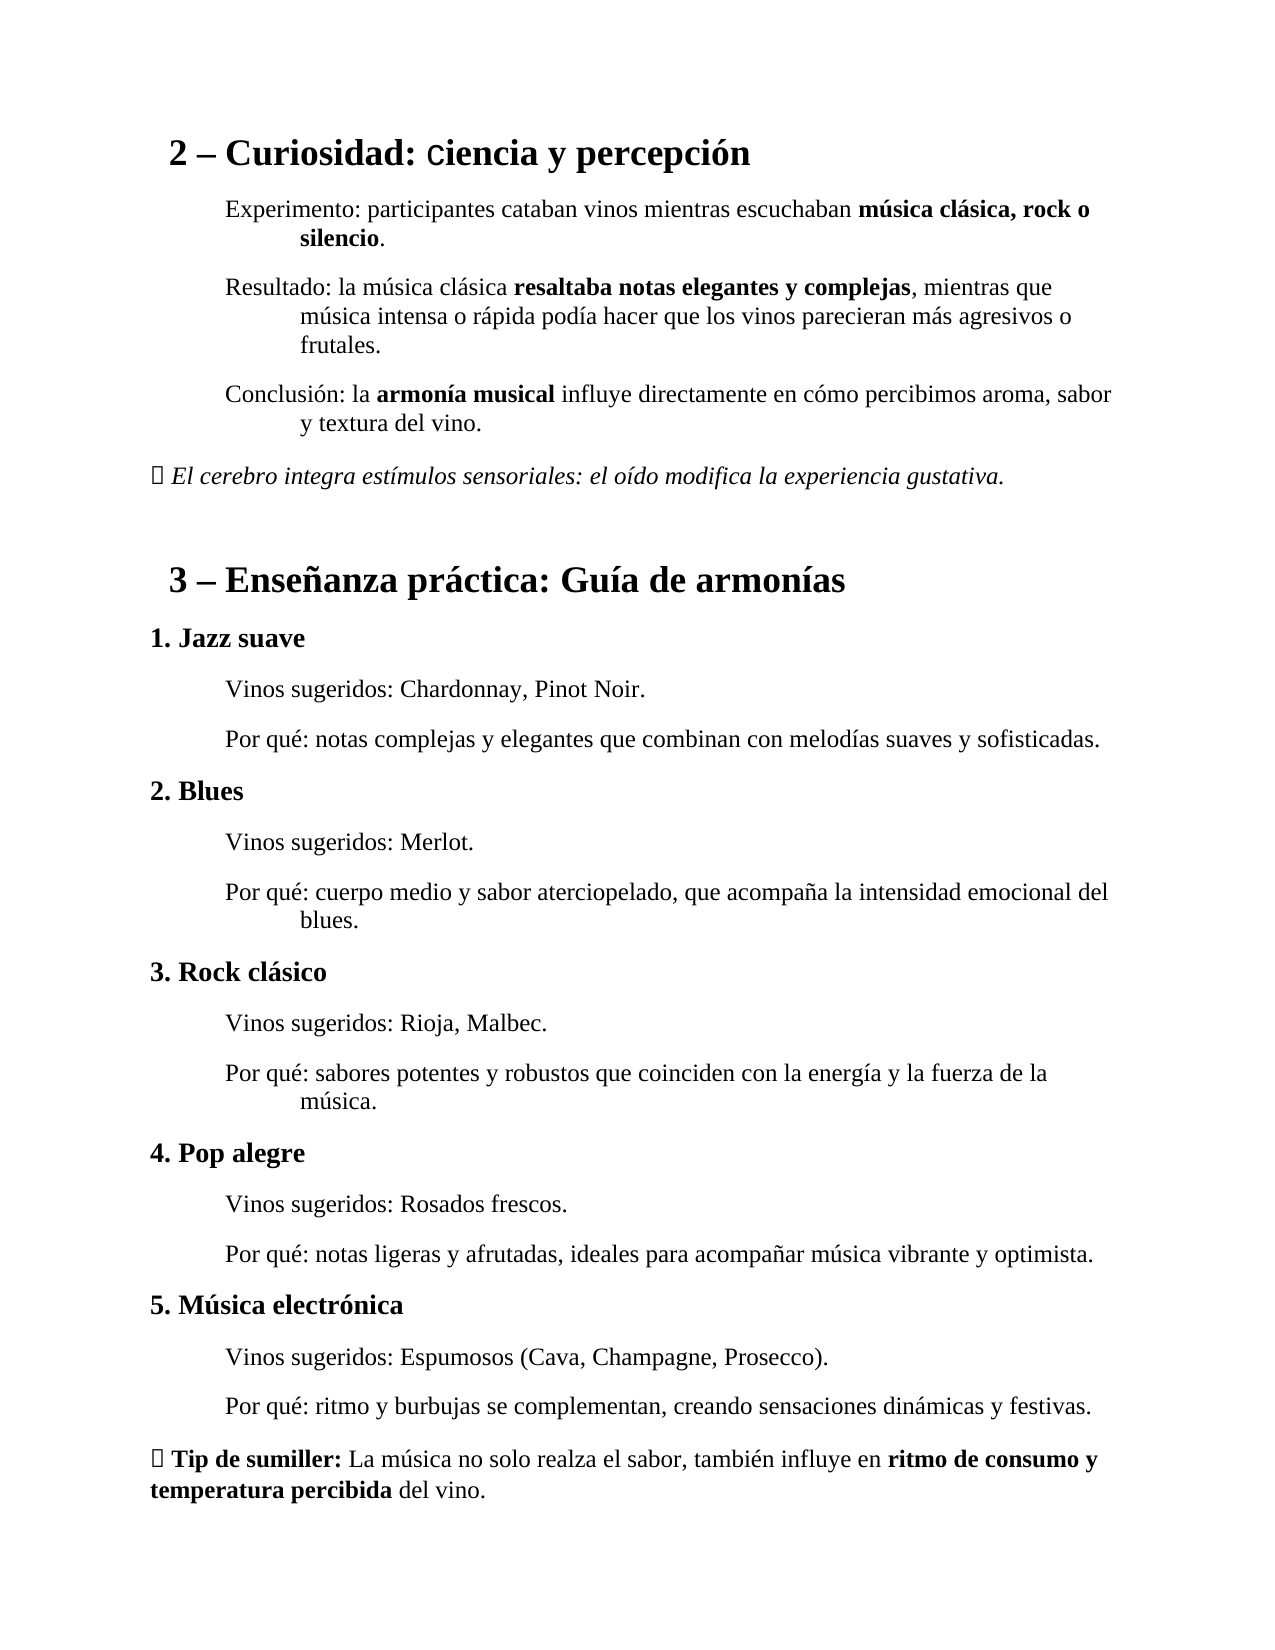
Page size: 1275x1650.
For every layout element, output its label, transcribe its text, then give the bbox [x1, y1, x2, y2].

text 1. Jazz suave [150, 621, 1125, 654]
text 5. Música electrónica [150, 1288, 1125, 1321]
text 3 – Enseñanza práctica: Guía de armonías [150, 557, 1125, 601]
list Experimento: participantes cataban vinos mientras escuchaban música clásica, rock o silencio. [187, 194, 1125, 252]
list Vinos sugeridos: Rioja, Malbec. [187, 1008, 1125, 1037]
text 3. Rock clásico [150, 955, 1125, 987]
text 2 – Curiosidad: ciencia y percepción [150, 130, 1125, 173]
list Resultado: la música clásica resaltaba notas elegantes y complejas, mientras que música intensa o rápida podía hacer que los vinos parecieran más agresivos o frutales. [187, 272, 1125, 359]
text 2. Blues [150, 774, 1125, 806]
list Por qué: notas ligeras y afrutadas, ideales para acompañar música vibrante y optimista. [187, 1239, 1125, 1268]
list Conclusión: la armonía musical influye directamente en cómo percibimos aroma, sabor y textura del vino. [187, 379, 1125, 437]
list Vinos sugeridos: Merlot. [187, 827, 1125, 856]
list Vinos sugeridos: Rosados frescos. [187, 1189, 1125, 1218]
list Por qué: cuerpo medio y sabor aterciopelado, que acompaña la intensidad emocional del blues. [187, 877, 1125, 934]
text 🎵 El cerebro integra estímulos sensoriales: el oído modifica la experiencia gustativa. [150, 458, 1125, 492]
list Vinos sugeridos: Espumosos (Cava, Champagne, Prosecco). [187, 1342, 1125, 1370]
list Por qué: notas complejas y elegantes que combinan con melodías suaves y sofisticadas. [187, 724, 1125, 753]
list Por qué: sabores potentes y robustos que coinciden con la energía y la fuerza de la música. [187, 1058, 1125, 1115]
list Por qué: ritmo y burbujas se complementan, creando sensaciones dinámicas y festivas. [187, 1391, 1125, 1420]
text 4. Pop alegre [150, 1136, 1125, 1168]
text 💡 Tip de sumiller: La música no solo realza el sabor, también influye en ritmo de consumo y temperatura percibida del vino. [150, 1441, 1125, 1504]
list Vinos sugeridos: Chardonnay, Pinot Noir. [187, 674, 1125, 703]
